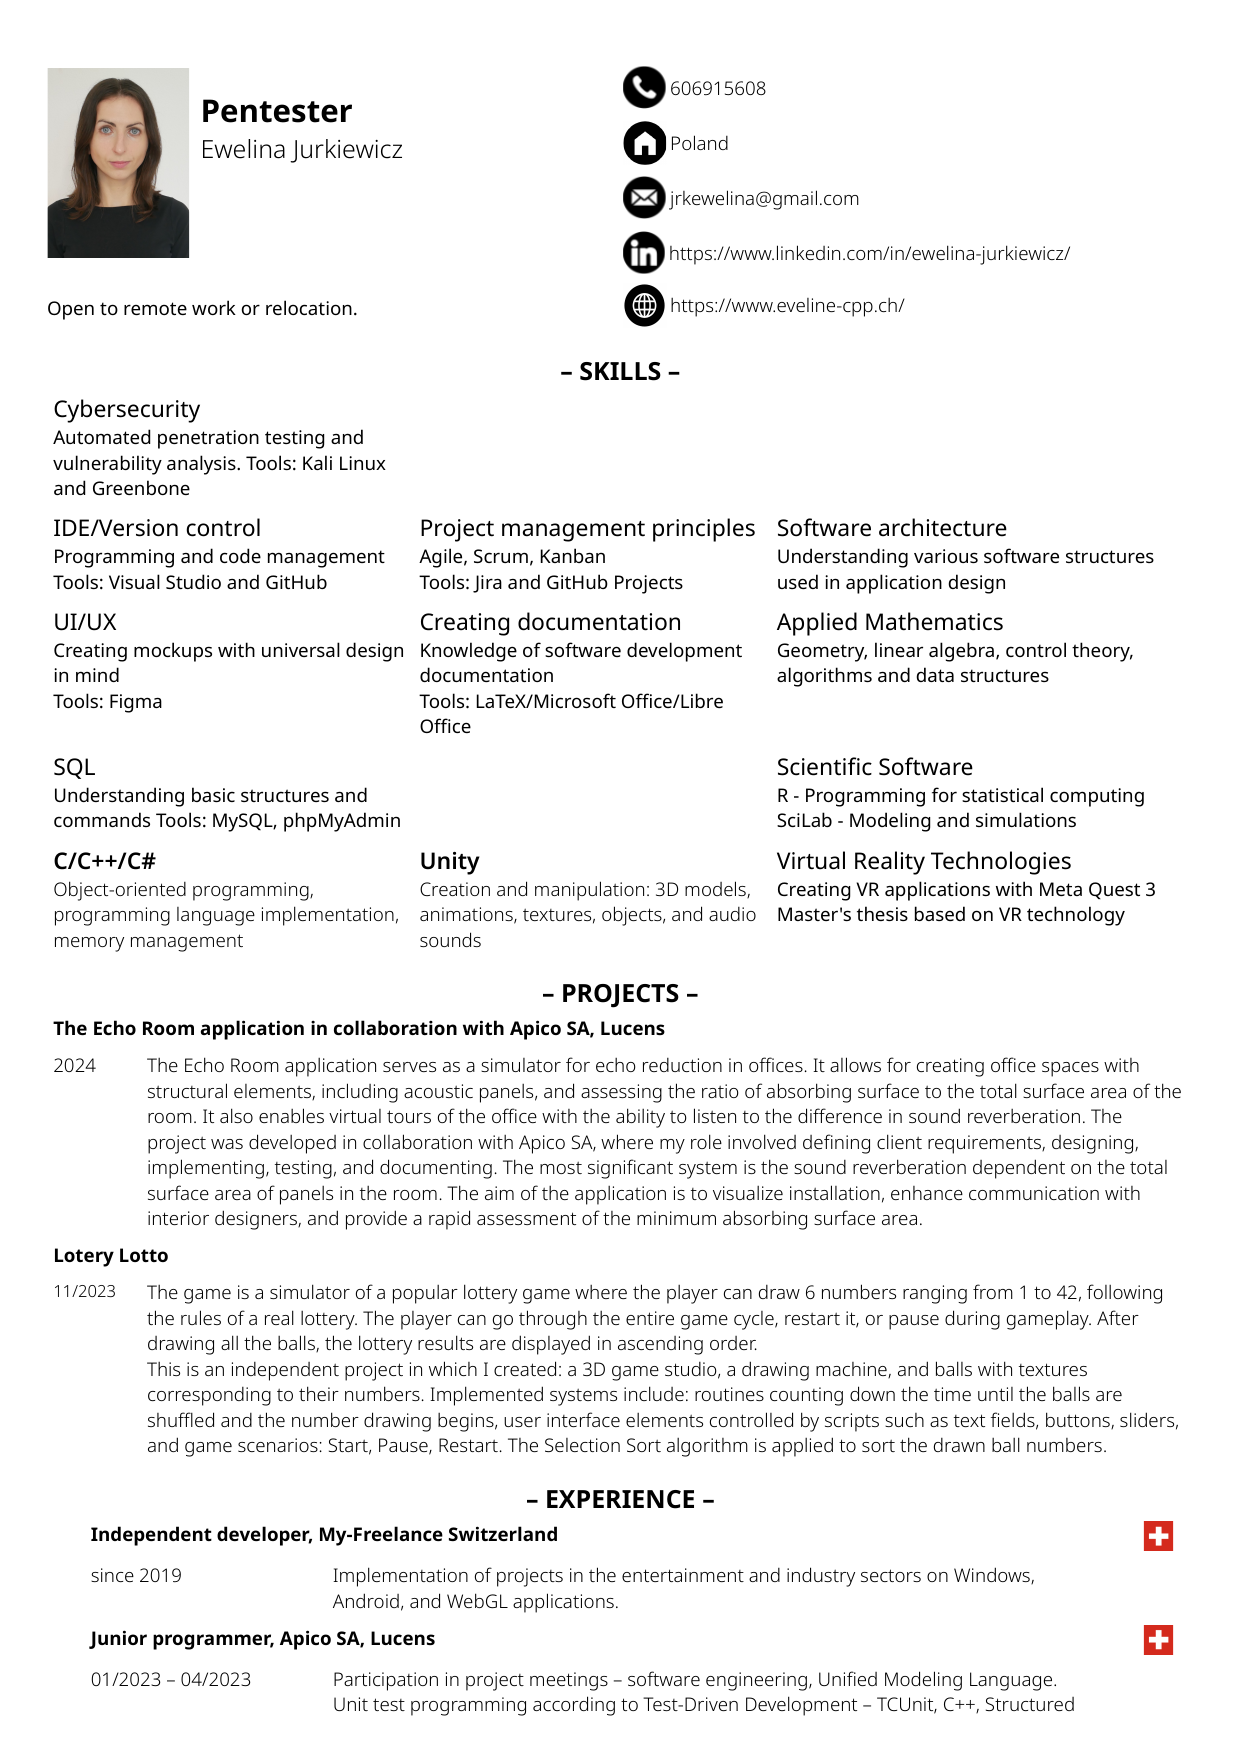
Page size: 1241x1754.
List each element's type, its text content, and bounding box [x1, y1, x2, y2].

list – EXPERIENCE – [47, 1482, 1193, 1516]
table_cell Implementation of projects in the entertainment and industry sectors on Windows, Android, and WebGL applications. [290, 1557, 1087, 1619]
table_header 606915608 [620, 60, 1193, 115]
picture [1143, 1521, 1174, 1551]
table_cell Poland [620, 115, 1193, 170]
picture [47, 68, 190, 258]
table_cell 11/2023 [47, 1274, 141, 1464]
table_cell [1087, 1557, 1192, 1619]
picture [1143, 1625, 1174, 1655]
table_cell https://www.eveline-cpp.ch/ [620, 280, 1193, 336]
table_cell The Echo Room application serves as a simulator for echo reduction in offices. It allows for creating office spaces with structural elements, including acoustic panels, and assessing the ratio of absorbing surface to the total surface area of the room. It also enables virtual tours of the office with the ability to listen to the difference in sound reverberation. The project was developed in collaboration with Apico SA, where my role involved defining client requirements, designing, implementing, testing, and documenting. The most significant system is the sound reverberation dependent on the total surface area of panels in the room. The aim of the application is to visualize installation, enhance communication with interior designers, and provide a rapid assessment of the minimum absorbing surface area. [141, 1047, 1193, 1237]
table_cell Scientific Software R - Programming for statistical computing SciLab - Modeling and simulations [771, 745, 1193, 839]
table_cell Lotery Lotto [47, 1237, 1193, 1274]
table_cell UI/UX Creating mockups with universal design in mind Tools: Figma [47, 600, 413, 745]
table_cell Project management principles Agile, Scrum, Kanban Tools: Jira and GitHub Projects [414, 507, 771, 600]
list – SKILLS – [47, 353, 1193, 387]
table_cell C/C++/C# Object-oriented programming, programming language implementation, memory management [47, 839, 413, 958]
picture [622, 65, 667, 110]
table_cell 01/2023 – 04/2023 [47, 1660, 289, 1723]
table_cell Participation in project meetings – software engineering, Unified Modeling Language. Unit test programming according to Test-Driven Development – TCUnit, C++, Structured [290, 1660, 1087, 1723]
table_cell since 2019 [47, 1557, 289, 1619]
table_cell https://www.linkedin.com/in/ewelina-jurkiewicz/ [620, 225, 1193, 280]
table_cell The game is a simulator of a popular lottery game where the player can draw 6 numbers ranging from 1 to 42, following the rules of a real lottery. The player can go through the entire game cycle, restart it, or pause during gameplay. After drawing all the balls, the lottery results are displayed in ascending order. This is an independent project in which I created: a 3D game studio, a drawing machine, and balls with textures corresponding to their numbers. Implemented systems include: routines counting down the time until the balls are shuffled and the number drawing begins, user interface elements controlled by scripts such as text fields, buttons, sliders, and game scenarios: Start, Pause, Restart. The Selection Sort algorithm is applied to sort the drawn ball numbers. [141, 1274, 1193, 1464]
table_header Cybersecurity Automated penetration testing and vulnerability analysis. Tools: Kali Linux and Greenbone [47, 387, 413, 507]
table_header [414, 387, 771, 507]
table_header Independent developer, My-Freelance Switzerland [47, 1516, 1087, 1557]
table_cell [1087, 1619, 1192, 1660]
table_cell Open to remote work or relocation. [47, 280, 620, 336]
table_header [1087, 1516, 1192, 1557]
table_header [771, 387, 1193, 507]
table_cell [1087, 1660, 1192, 1723]
table_header The Echo Room application in collaboration with Apico SA, Lucens [47, 1010, 1193, 1047]
table_cell Software architecture Understanding various software structures used in application design [771, 507, 1193, 600]
table_cell Creating documentation Knowledge of software development documentation Tools: LaTeX/Microsoft Office/Libre Office [414, 600, 771, 745]
table_cell Junior programmer, Apico SA, Lucens [47, 1619, 1087, 1660]
table_cell Virtual Reality Technologies Creating VR applications with Meta Quest 3 Master's thesis based on VR technology [771, 839, 1193, 958]
table_cell jrkewelina@gmail.com [620, 170, 1193, 225]
picture [622, 230, 666, 275]
table_cell [414, 745, 771, 839]
table_cell IDE/Version control Programming and code management Tools: Visual Studio and GitHub [47, 507, 413, 600]
table_cell Applied Mathematics Geometry, linear algebra, control theory, algorithms and data structures [771, 600, 1193, 745]
picture [623, 121, 667, 165]
table_cell Unity Creation and manipulation: 3D models, animations, textures, objects, and audio sounds [414, 839, 771, 958]
table_header Pentester Ewelina Jurkiewicz [47, 60, 620, 280]
table_cell SQL Understanding basic structures and commands Tools: MySQL, phpMyAdmin [47, 745, 413, 839]
picture [622, 175, 667, 220]
table_cell 2024 [47, 1047, 141, 1237]
list – PROJECTS – [47, 976, 1193, 1010]
